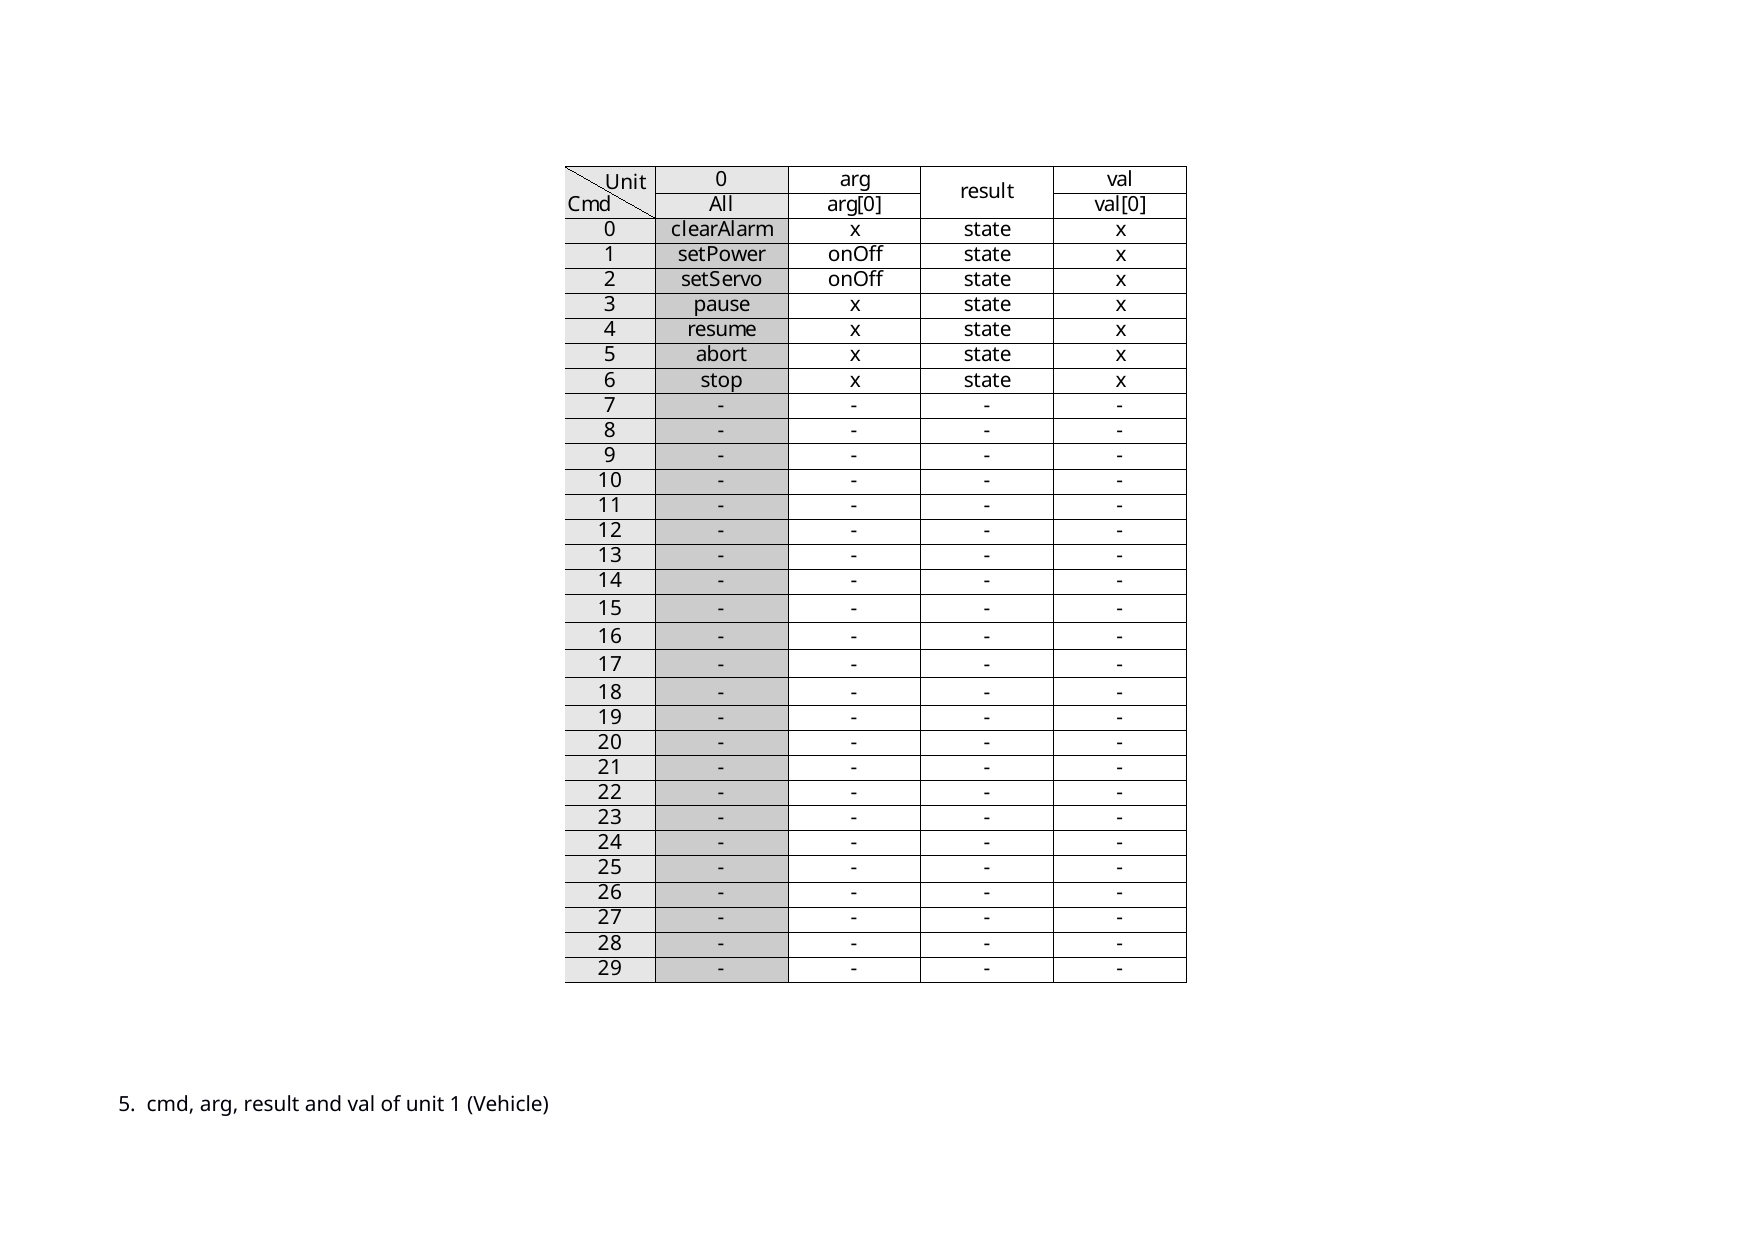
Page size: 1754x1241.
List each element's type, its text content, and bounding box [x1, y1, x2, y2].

text 5. cmd, arg, result and val of unit 1 (Vehicle) [118, 1089, 1636, 1117]
